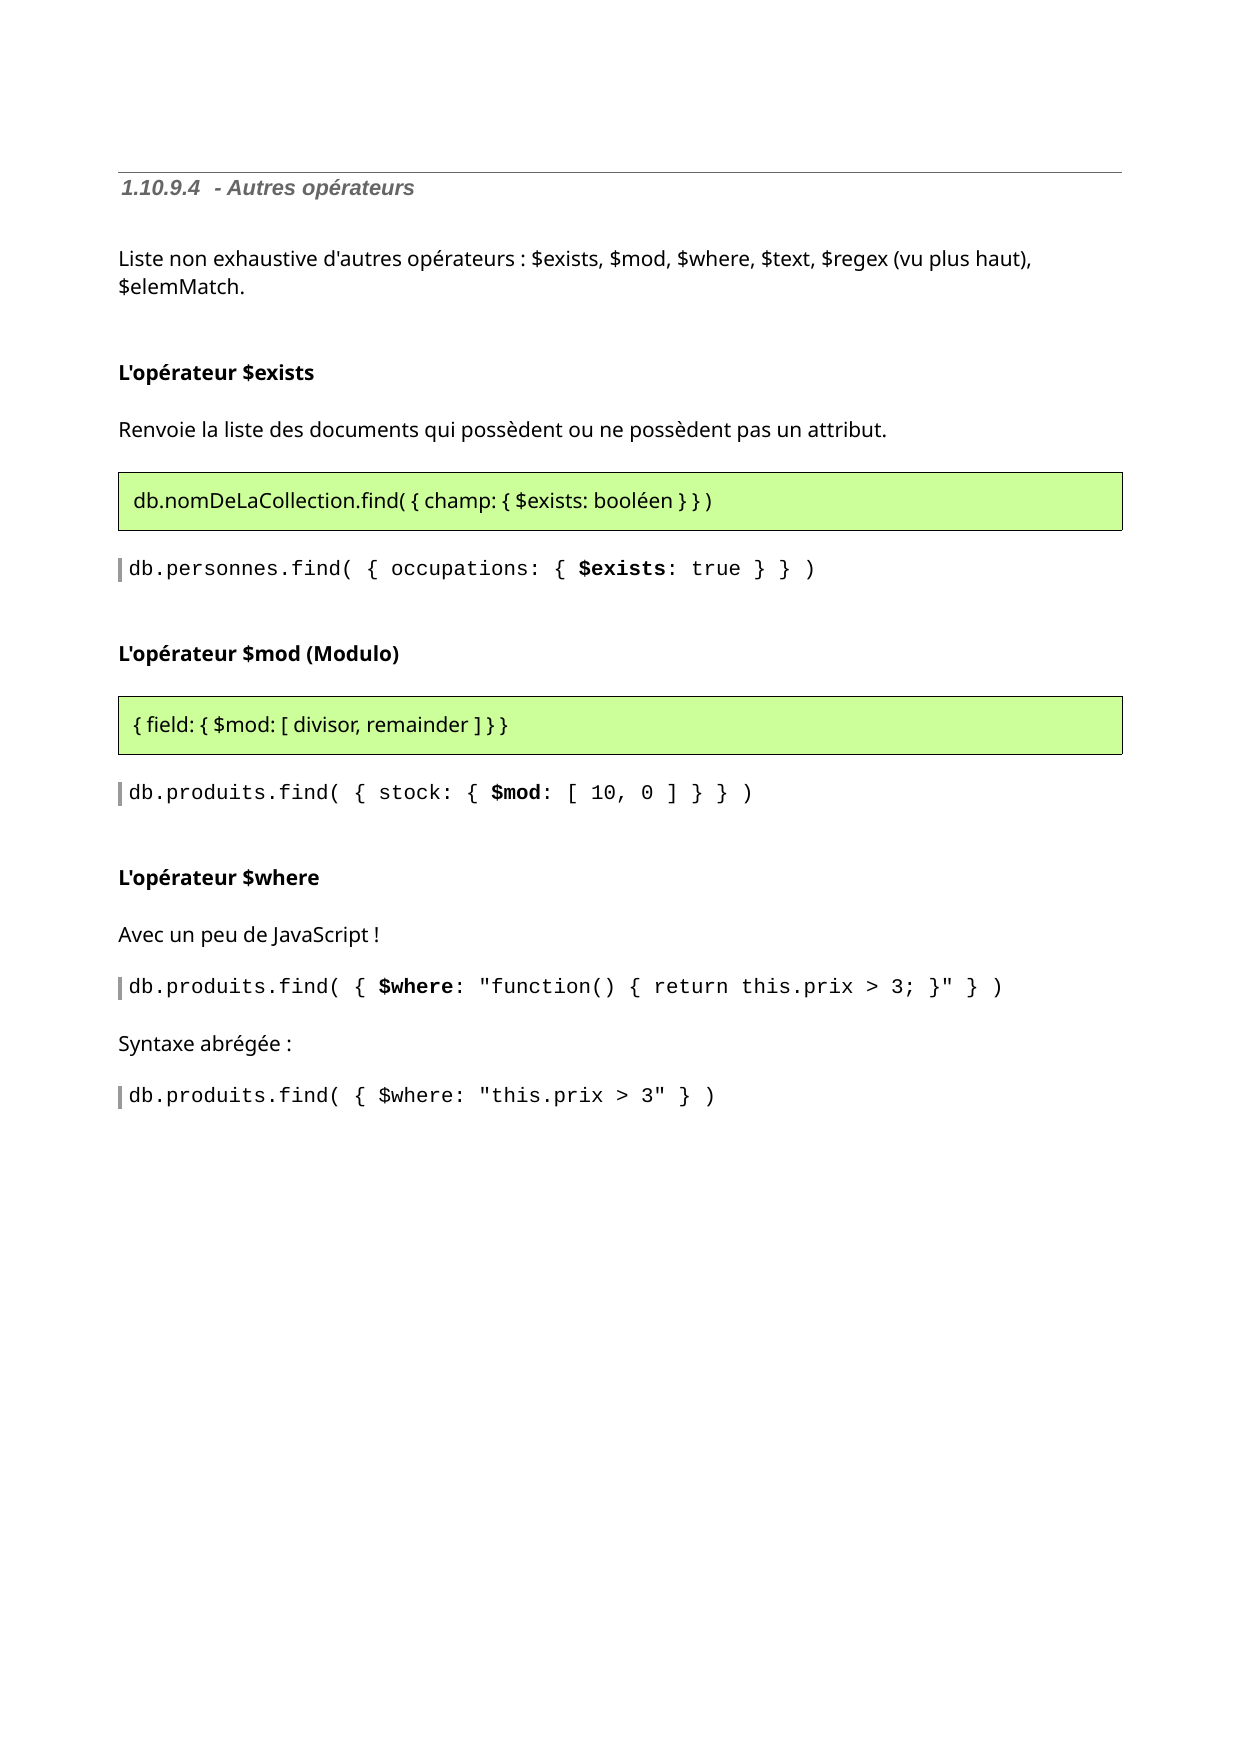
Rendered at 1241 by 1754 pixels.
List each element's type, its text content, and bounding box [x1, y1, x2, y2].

text { field: { $mod: [ divisor, remainder ] } } [119, 697, 1122, 754]
subtitle - Autres opérateurs [118, 173, 1122, 203]
text db.nomDeLaCollection.find( { champ: { $exists: booléen } } ) [119, 473, 1122, 530]
text Avec un peu de JavaScript ! [118, 920, 1122, 948]
text L'opérateur $where [118, 863, 1122, 891]
text db.personnes.find( { occupations: { $exists: true } } ) [122, 558, 1122, 582]
text Liste non exhaustive d'autres opérateurs : $exists, $mod, $where, $text, $regex (vu plus haut), $elemMatch. [118, 244, 1122, 301]
text Renvoie la liste des documents qui possèdent ou ne possèdent pas un attribut. [118, 415, 1122, 443]
text db.produits.find( { $where: "function() { return this.prix > 3; }" } ) [122, 977, 1122, 1000]
text Syntaxe abrégée : [118, 1029, 1122, 1057]
text L'opérateur $mod (Modulo) [118, 639, 1122, 667]
text L'opérateur $exists [118, 358, 1122, 386]
text db.produits.find( { stock: { $mod: [ 10, 0 ] } } ) [122, 782, 1122, 806]
text db.produits.find( { $where: "this.prix > 3" } ) [122, 1086, 1122, 1109]
